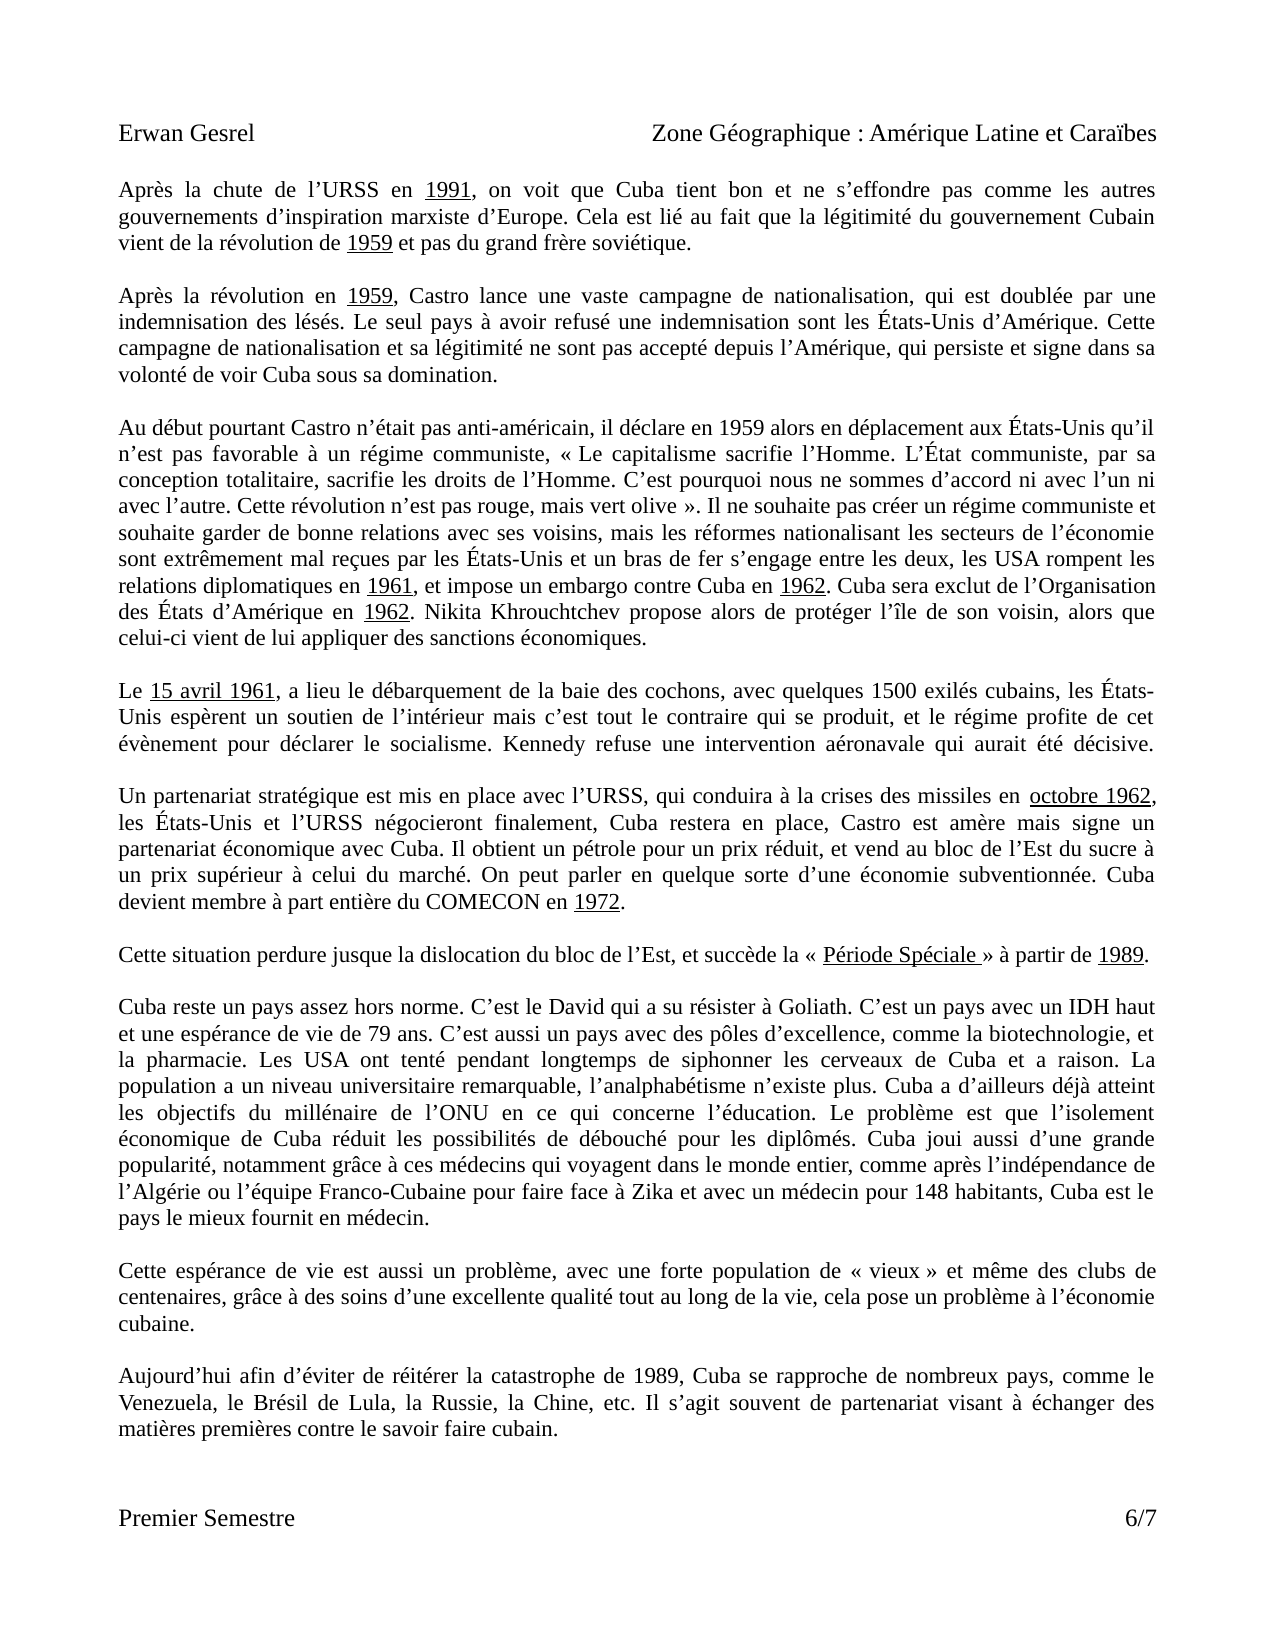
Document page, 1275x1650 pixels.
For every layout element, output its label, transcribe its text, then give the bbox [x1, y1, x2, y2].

text Au début pourtant Castro n’était pas anti-américain, il déclare en 1959 alors en déplacement aux États-Unis qu’il n’est pas favorable à un régime communiste, « Le capitalisme sacrifie l’Homme. L’État communiste, par sa conception totalitaire, sacrifie les droits de l’Homme. C’est pourquoi nous ne sommes d’accord ni avec l’un ni avec l’autre. Cette révolution n’est pas rouge, mais vert olive ». Il ne souhaite pas créer un régime communiste et souhaite garder de bonne relations avec ses voisins, mais les réformes nationalisant les secteurs de l’économie sont extrêmement mal reçues par les États-Unis et un bras de fer s’engage entre les deux, les USA rompent les relations diplomatiques en 1961, et impose un embargo contre Cuba en 1962. Cuba sera exclut de l’Organisation des États d’Amérique en 1962. Nikita Khrouchtchev propose alors de protéger l’île de son voisin, alors que celui-ci vient de lui appliquer des sanctions économiques. [118, 413, 1157, 651]
text Un partenariat stratégique est mis en place avec l’URSS, qui conduira à la crises des missiles en octobre 1962, les États-Unis et l’URSS négocieront finalement, Cuba restera en place, Castro est amère mais signe un partenariat économique avec Cuba. Il obtient un pétrole pour un prix réduit, et vend au bloc de l’Est du sucre à un prix supérieur à celui du marché. On peut parler en quelque sorte d’une économie subventionnée. Cuba devient membre à part entière du COMECON en 1972. [118, 782, 1157, 914]
text Après la révolution en 1959, Castro lance une vaste campagne de nationalisation, qui est doublée par une indemnisation des lésés. Le seul pays à avoir refusé une indemnisation sont les États-Unis d’Amérique. Cette campagne de nationalisation et sa légitimité ne sont pas accepté depuis l’Amérique, qui persiste et signe dans sa volonté de voir Cuba sous sa domination. [118, 282, 1157, 387]
text Cette situation perdure jusque la dislocation du bloc de l’Est, et succède la « Période Spéciale » à partir de 1989. [118, 941, 1157, 967]
text Après la chute de l’URSS en 1991, on voit que Cuba tient bon et ne s’effondre pas comme les autres gouvernements d’inspiration marxiste d’Europe. Cela est lié au fait que la légitimité du gouvernement Cubain vient de la révolution de 1959 et pas du grand frère soviétique. [118, 176, 1157, 255]
text Cuba reste un pays assez hors norme. C’est le David qui a su résister à Goliath. C’est un pays avec un IDH haut et une espérance de vie de 79 ans. C’est aussi un pays avec des pôles d’excellence, comme la biotechnologie, et la pharmacie. Les USA ont tenté pendant longtemps de siphonner les cerveaux de Cuba et a raison. La population a un niveau universitaire remarquable, l’analphabétisme n’existe plus. Cuba a d’ailleurs déjà atteint les objectifs du millénaire de l’ONU en ce qui concerne l’éducation. Le problème est que l’isolement économique de Cuba réduit les possibilités de débouché pour les diplômés. Cuba joui aussi d’une grande popularité, notamment grâce à ces médecins qui voyagent dans le monde entier, comme après l’indépendance de l’Algérie ou l’équipe Franco-Cubaine pour faire face à Zika et avec un médecin pour 148 habitants, Cuba est le pays le mieux fournit en médecin. [118, 993, 1157, 1231]
text Cette espérance de vie est aussi un problème, avec une forte population de « vieux » et même des clubs de centenaires, grâce à des soins d’une excellente qualité tout au long de la vie, cela pose un problème à l’économie cubaine. [118, 1257, 1157, 1336]
text Le 15 avril 1961, a lieu le débarquement de la baie des cochons, avec quelques 1500 exilés cubains, les États-Unis espèrent un soutien de l’intérieur mais c’est tout le contraire qui se produit, et le régime profite de cet évènement pour déclarer le socialisme. Kennedy refuse une intervention aéronavale qui aurait été décisive. [118, 677, 1157, 782]
text Aujourd’hui afin d’éviter de réitérer la catastrophe de 1989, Cuba se rapproche de nombreux pays, comme le Venezuela, le Brésil de Lula, la Russie, la Chine, etc. Il s’agit souvent de partenariat visant à échanger des matières premières contre le savoir faire cubain. [118, 1362, 1157, 1441]
